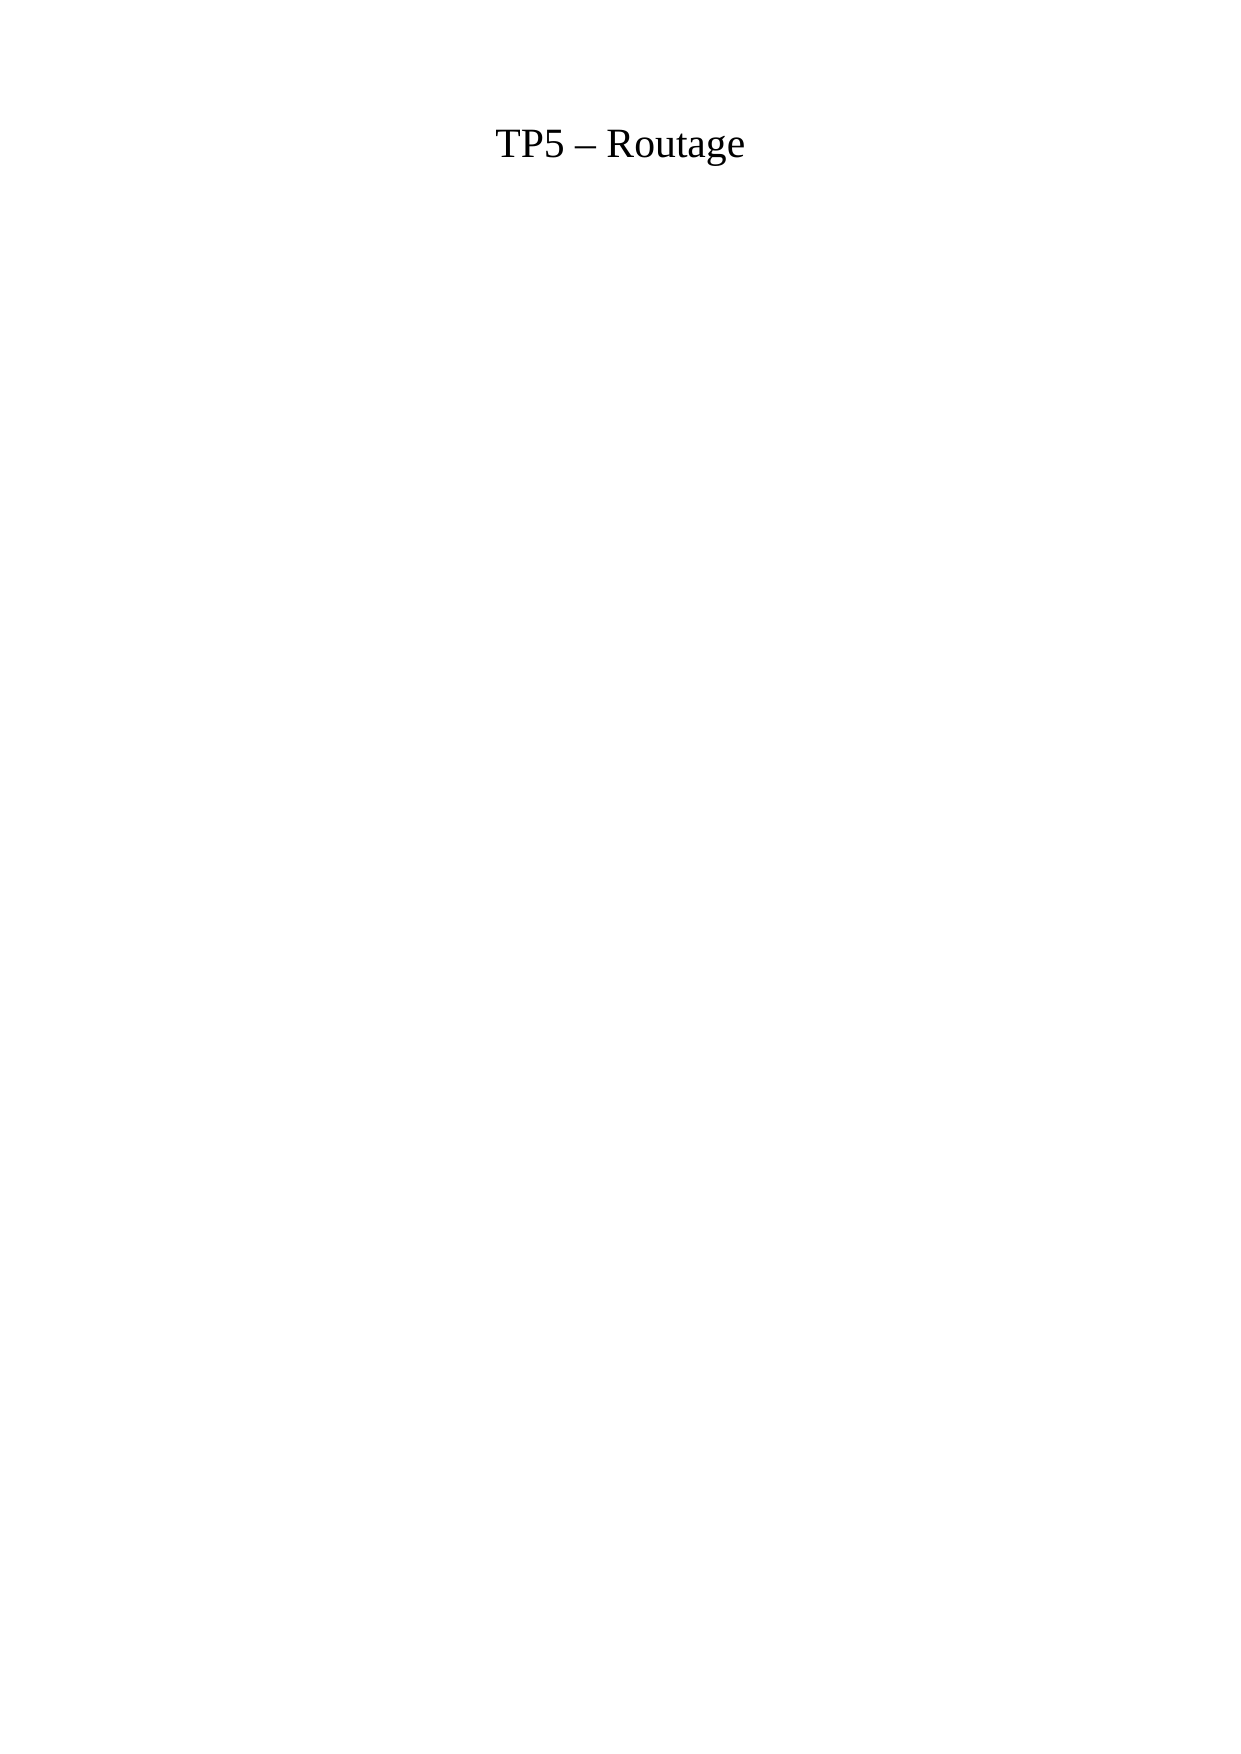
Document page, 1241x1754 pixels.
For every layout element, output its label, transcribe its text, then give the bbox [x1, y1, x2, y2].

text TP5 – Routage [118, 118, 1122, 166]
